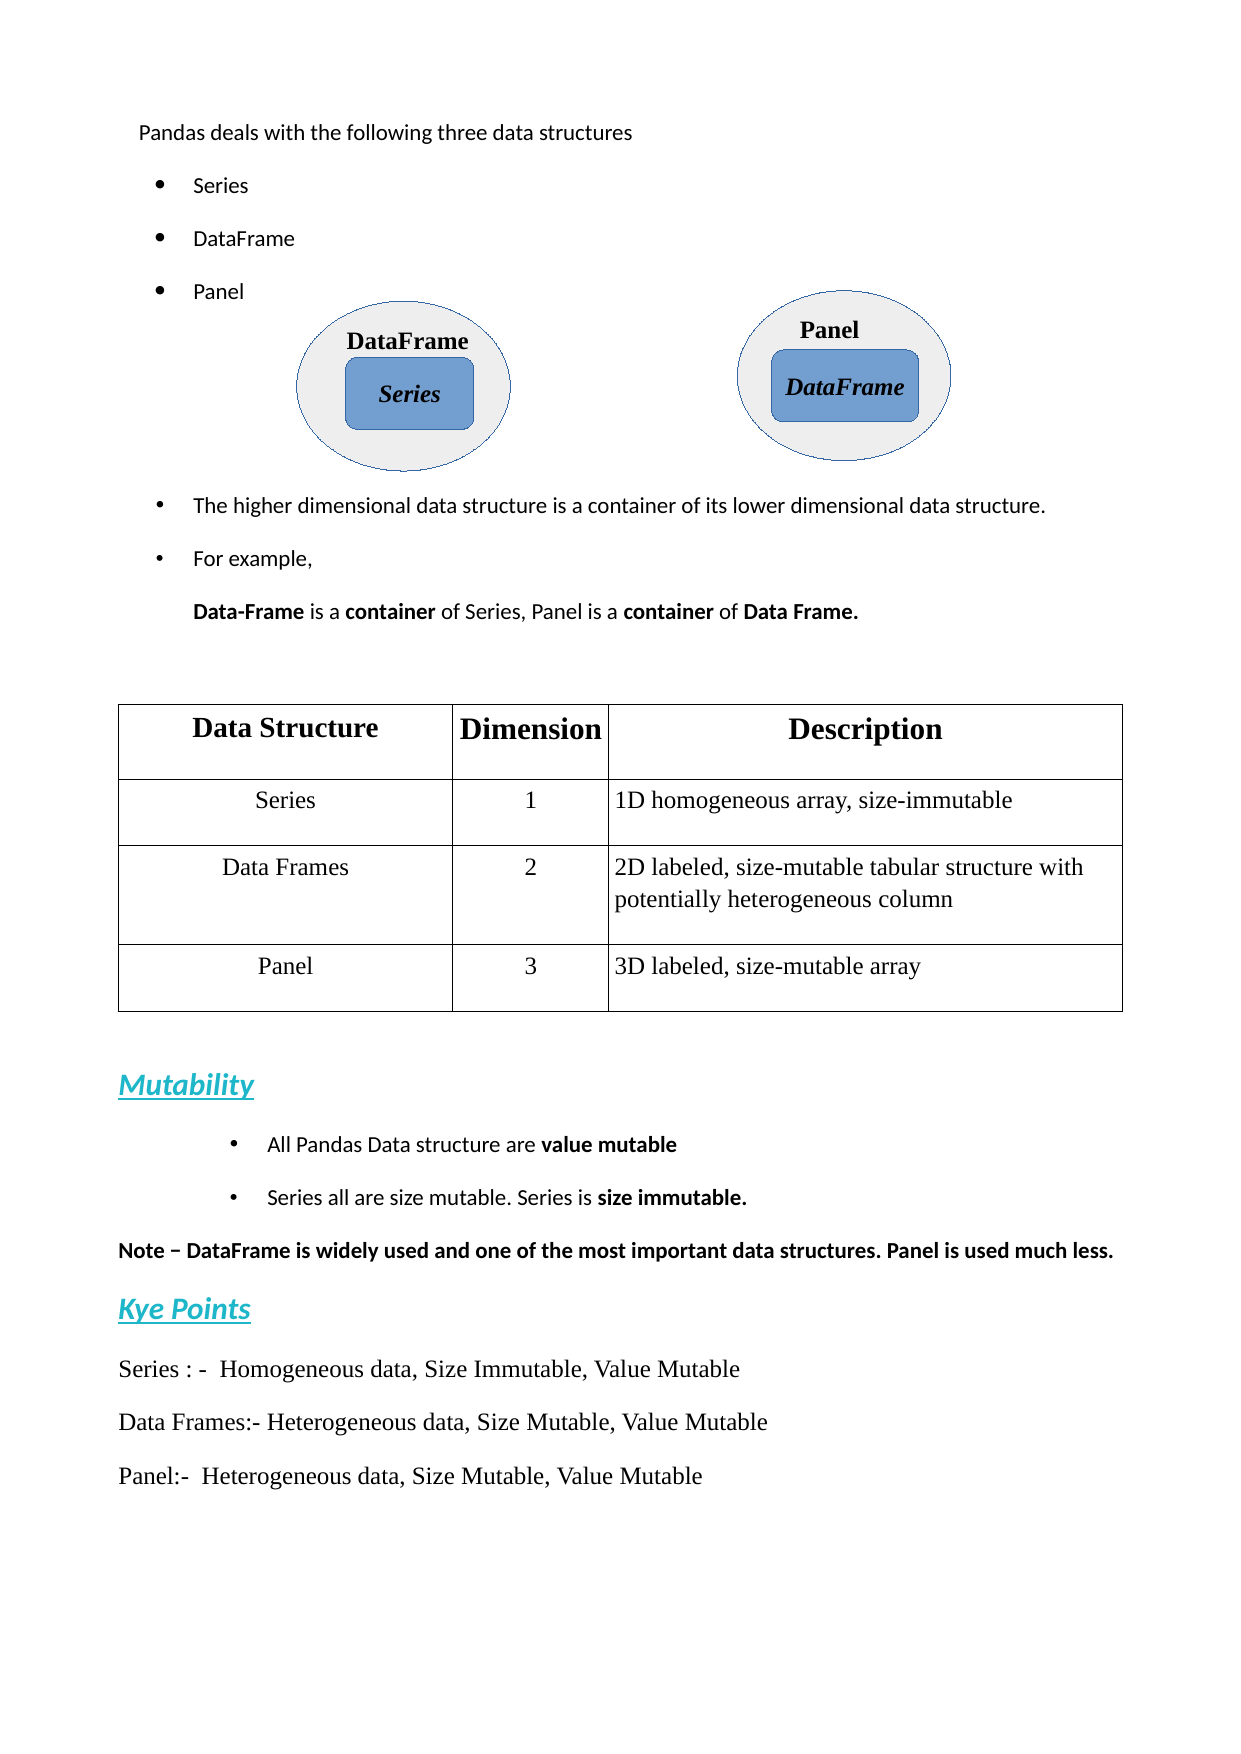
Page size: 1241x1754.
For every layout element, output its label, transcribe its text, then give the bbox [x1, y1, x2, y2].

list For example, [156, 544, 1122, 572]
list All Pandas Data structure are value mutable [229, 1130, 1122, 1158]
list The higher dimensional data structure is a container of its lower dimensional data structure. [156, 491, 1122, 519]
table_cell 1 [453, 780, 608, 845]
list Series [156, 171, 1122, 199]
table_cell 1D homogeneous array, size-immutable [609, 780, 1122, 845]
table_header Data Structure [119, 705, 452, 778]
table_header Description [609, 705, 1122, 778]
text Data Frames:- Heterogeneous data, Size Mutable, Value Mutable [118, 1407, 1122, 1436]
table_cell 3D labeled, size-mutable array [609, 945, 1122, 1011]
text Mutability [118, 1065, 1122, 1103]
list Data-Frame is a container of Series, Panel is a container of Data Frame. [156, 597, 1122, 625]
text Pandas deals with the following three data structures [118, 118, 1122, 146]
text Note − DataFrame is widely used and one of the most important data structures. Panel is used much less. [118, 1236, 1122, 1264]
table_cell Series [119, 780, 452, 845]
table_cell 2D labeled, size-mutable tabular structure with potentially heterogeneous column [609, 846, 1122, 944]
table_cell 2 [453, 846, 608, 944]
list Panel [156, 277, 1122, 305]
text Kye Points [118, 1289, 1122, 1327]
list Series all are size mutable. Series is size immutable. [229, 1183, 1122, 1211]
table_cell Panel [119, 945, 452, 1011]
table_cell 3 [453, 945, 608, 1011]
list DataFrame [156, 224, 1122, 252]
table_header Dimension [453, 705, 608, 778]
text Panel:- Heterogeneous data, Size Mutable, Value Mutable [118, 1461, 1122, 1490]
text Series : - Homogeneous data, Size Immutable, Value Mutable [118, 1354, 1122, 1382]
table_cell Data Frames [119, 846, 452, 944]
